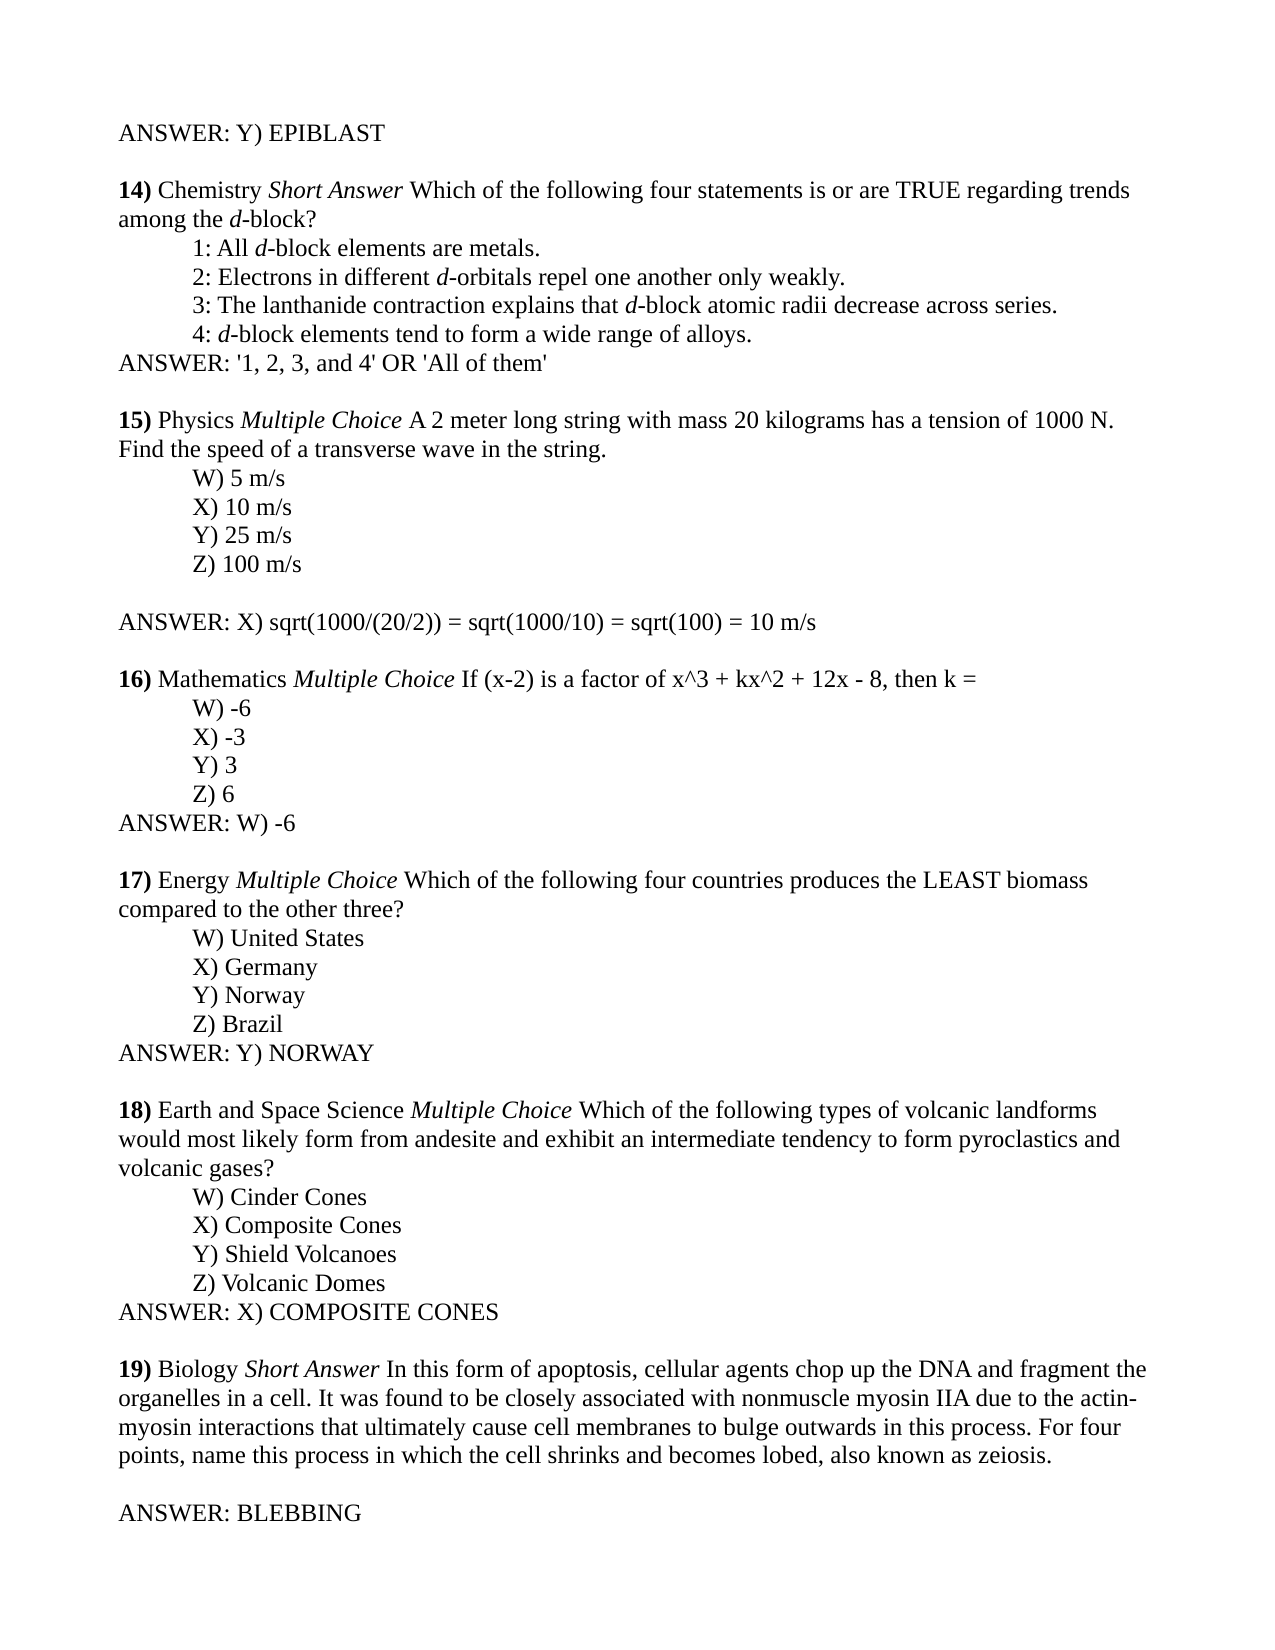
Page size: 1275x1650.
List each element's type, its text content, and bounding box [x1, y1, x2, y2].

text W) United States [118, 923, 1157, 952]
text W) Cinder Cones [118, 1182, 1157, 1211]
text X) 10 m/s [118, 492, 1157, 521]
text Y) Shield Volcanoes [118, 1239, 1157, 1268]
text 14) Chemistry Short Answer Which of the following four statements is or are TRUE regarding trends among the d-block? [118, 176, 1157, 233]
text Y) 25 m/s [118, 521, 1157, 549]
text Z) Brazil [118, 1009, 1157, 1038]
text 15) Physics Multiple Choice A 2 meter long string with mass 20 kilograms has a tension of 1000 N. Find the speed of a transverse wave in the string. [118, 406, 1157, 463]
text Y) 3 [118, 751, 1157, 779]
text Z) 6 [118, 779, 1157, 808]
text 17) Energy Multiple Choice Which of the following four countries produces the LEAST biomass compared to the other three? [118, 866, 1157, 923]
text ANSWER: Y) NORWAY [118, 1038, 1157, 1067]
text 18) Earth and Space Science Multiple Choice Which of the following types of volcanic landforms would most likely form from andesite and exhibit an intermediate tendency to form pyroclastics and volcanic gases? [118, 1096, 1157, 1182]
text Y) Norway [118, 981, 1157, 1009]
text Z) Volcanic Domes [118, 1268, 1157, 1297]
text ANSWER: X) COMPOSITE CONES [118, 1297, 1157, 1326]
text 19) Biology Short Answer In this form of apoptosis, cellular agents chop up the DNA and fragment the organelles in a cell. It was found to be closely associated with nonmuscle myosin IIA due to the actin-myosin interactions that ultimately cause cell membranes to bulge outwards in this process. For four points, name this process in which the cell shrinks and becomes lobed, also known as zeiosis. [118, 1354, 1157, 1469]
text X) Germany [118, 952, 1157, 981]
text ANSWER: Y) EPIBLAST [118, 118, 1157, 147]
text 2: Electrons in different d-orbitals repel one another only weakly. [118, 262, 1157, 291]
text ANSWER: BLEBBING [118, 1498, 1157, 1527]
text ANSWER: '1, 2, 3, and 4' OR 'All of them' [118, 348, 1157, 377]
text 3: The lanthanide contraction explains that d-block atomic radii decrease across series. [118, 291, 1157, 319]
text ANSWER: W) -6 [118, 808, 1157, 837]
text 4: d-block elements tend to form a wide range of alloys. [118, 319, 1157, 348]
text X) Composite Cones [118, 1211, 1157, 1239]
text 1: All d-block elements are metals. [118, 233, 1157, 262]
text X) -3 [118, 722, 1157, 751]
text ANSWER: X) sqrt(1000/(20/2)) = sqrt(1000/10) = sqrt(100) = 10 m/s [118, 607, 1157, 636]
text W) 5 m/s [118, 463, 1157, 492]
text 16) Mathematics Multiple Choice If (x-2) is a factor of x^3 + kx^2 + 12x - 8, then k = [118, 664, 1157, 693]
text Z) 100 m/s [118, 549, 1157, 578]
text W) -6 [118, 693, 1157, 722]
